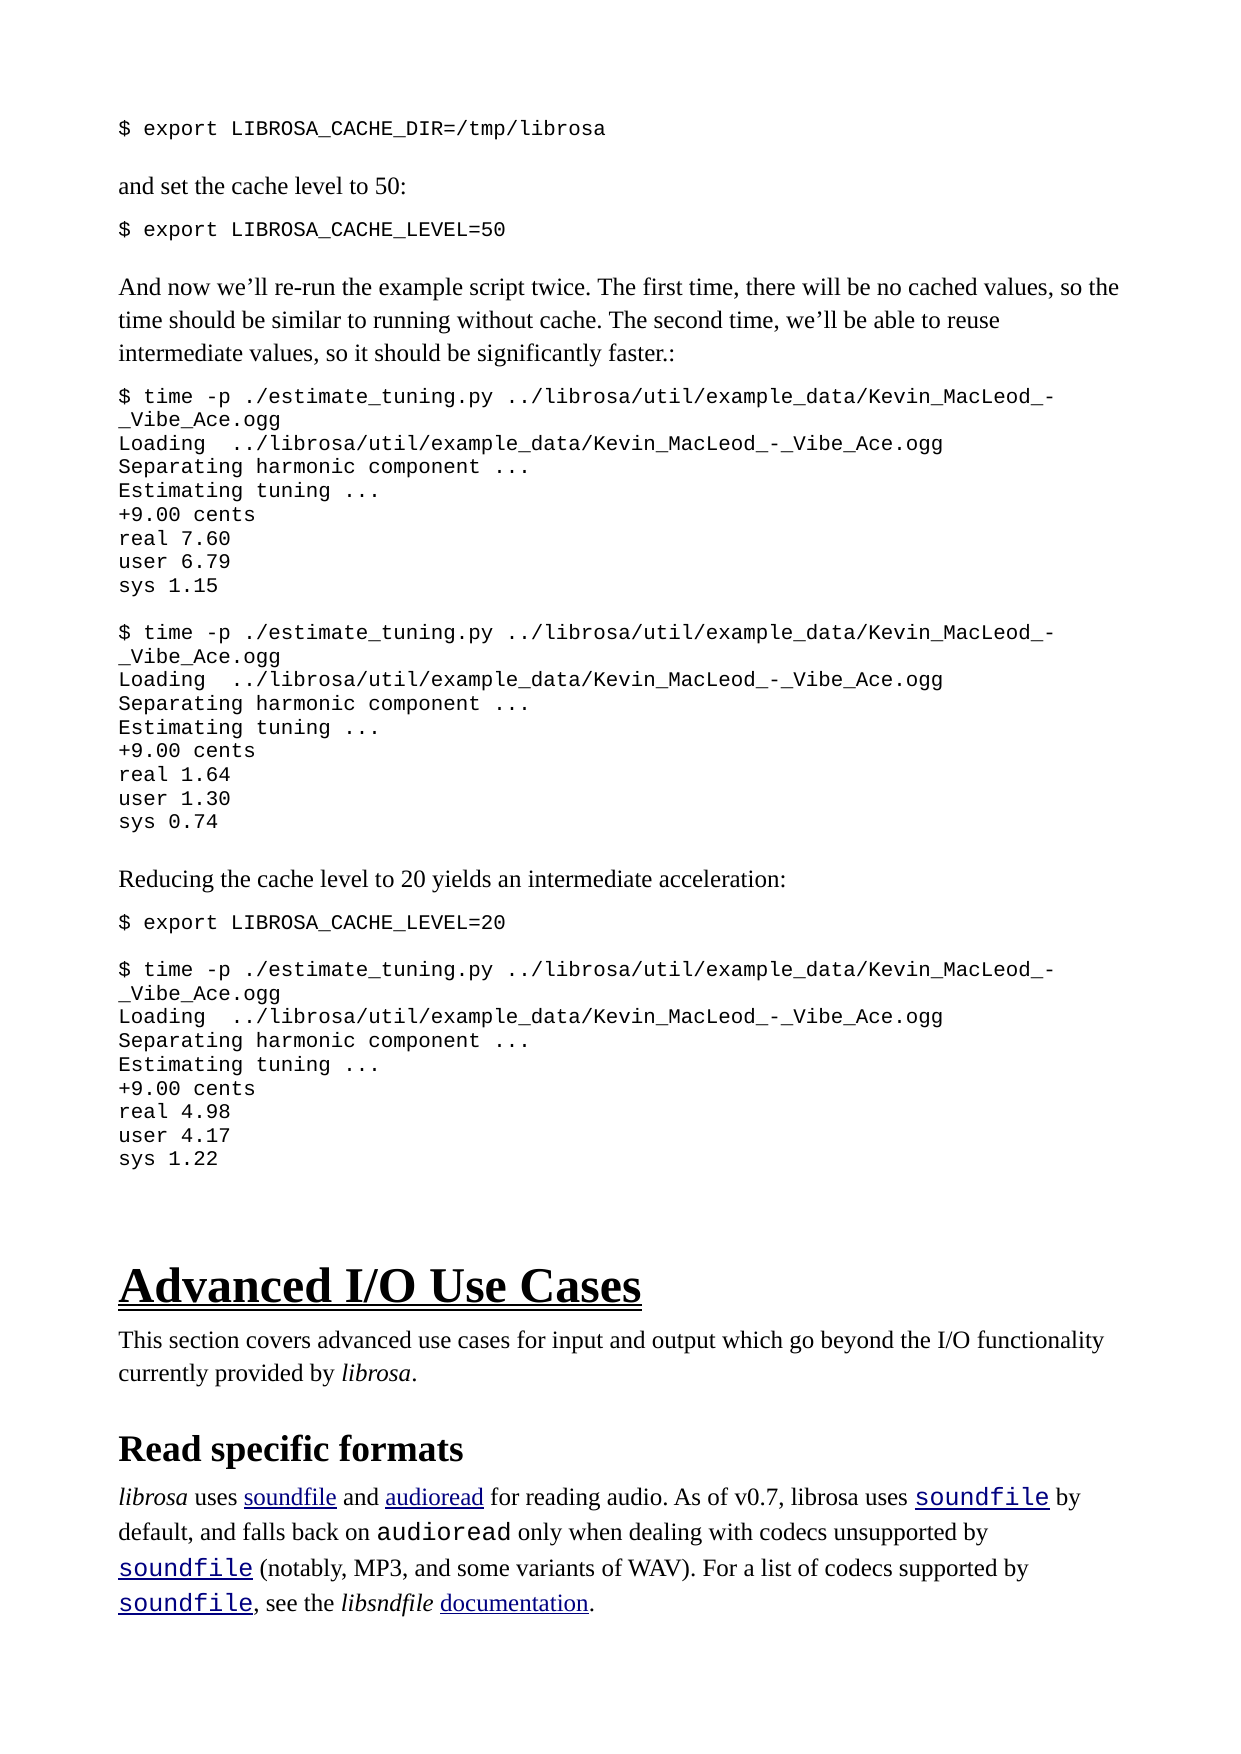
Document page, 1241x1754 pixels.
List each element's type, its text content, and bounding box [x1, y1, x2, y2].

text $ time -p ./estimate_tuning.py ../librosa/util/example_data/Kevin_MacLeod_-_Vibe_Ace.ogg [118, 622, 1122, 669]
text Loading ../librosa/util/example_data/Kevin_MacLeod_-_Vibe_Ace.ogg [118, 433, 1122, 457]
text real 4.98 [118, 1101, 1122, 1125]
text real 7.60 [118, 527, 1122, 551]
text Loading ../librosa/util/example_data/Kevin_MacLeod_-_Vibe_Ace.ogg [118, 1007, 1122, 1030]
text sys 1.22 [118, 1148, 1122, 1172]
text and set the cache level to 50: [118, 171, 1122, 200]
text real 1.64 [118, 764, 1122, 788]
text $ time -p ./estimate_tuning.py ../librosa/util/example_data/Kevin_MacLeod_-_Vibe_Ace.ogg [118, 959, 1122, 1007]
text Estimating tuning ... [118, 1054, 1122, 1077]
text +9.00 cents [118, 504, 1122, 527]
text Estimating tuning ... [118, 717, 1122, 740]
text user 1.30 [118, 788, 1122, 811]
text Separating harmonic component ... [118, 457, 1122, 480]
text $ export LIBROSA_CACHE_LEVEL=50 [118, 219, 1122, 242]
text $ export LIBROSA_CACHE_DIR=/tmp/librosa [118, 118, 1122, 142]
text librosa uses soundfile and audioread for reading audio. As of v0.7, librosa uses soundfile by default, and falls back on audioread only when dealing with codecs unsupported by soundfile (notably, MP3, and some variants of WAV). For a list of codecs supported by soundfile, see the libsndfile documentation. [118, 1482, 1122, 1618]
text +9.00 cents [118, 1077, 1122, 1101]
text user 6.79 [118, 551, 1122, 575]
text user 4.17 [118, 1125, 1122, 1148]
text sys 1.15 [118, 575, 1122, 598]
text +9.00 cents [118, 740, 1122, 764]
text Separating harmonic component ... [118, 693, 1122, 717]
text Estimating tuning ... [118, 480, 1122, 504]
text Loading ../librosa/util/example_data/Kevin_MacLeod_-_Vibe_Ace.ogg [118, 669, 1122, 693]
subtitle Read specific formats [118, 1427, 1122, 1470]
subtitle Advanced I/O Use Cases [118, 1255, 1122, 1313]
text And now we’ll re-run the example script twice. The first time, there will be no cached values, so the time should be similar to running without cache. The second time, we’ll be able to reuse intermediate values, so it should be significantly faster.: [118, 272, 1122, 367]
text Reducing the cache level to 20 yields an intermediate acceleration: [118, 864, 1122, 893]
text This section covers advanced use cases for input and output which go beyond the I/O functionality currently provided by librosa. [118, 1325, 1122, 1387]
text $ time -p ./estimate_tuning.py ../librosa/util/example_data/Kevin_MacLeod_-_Vibe_Ace.ogg [118, 386, 1122, 433]
text Separating harmonic component ... [118, 1030, 1122, 1054]
text $ export LIBROSA_CACHE_LEVEL=20 [118, 912, 1122, 936]
text sys 0.74 [118, 811, 1122, 835]
